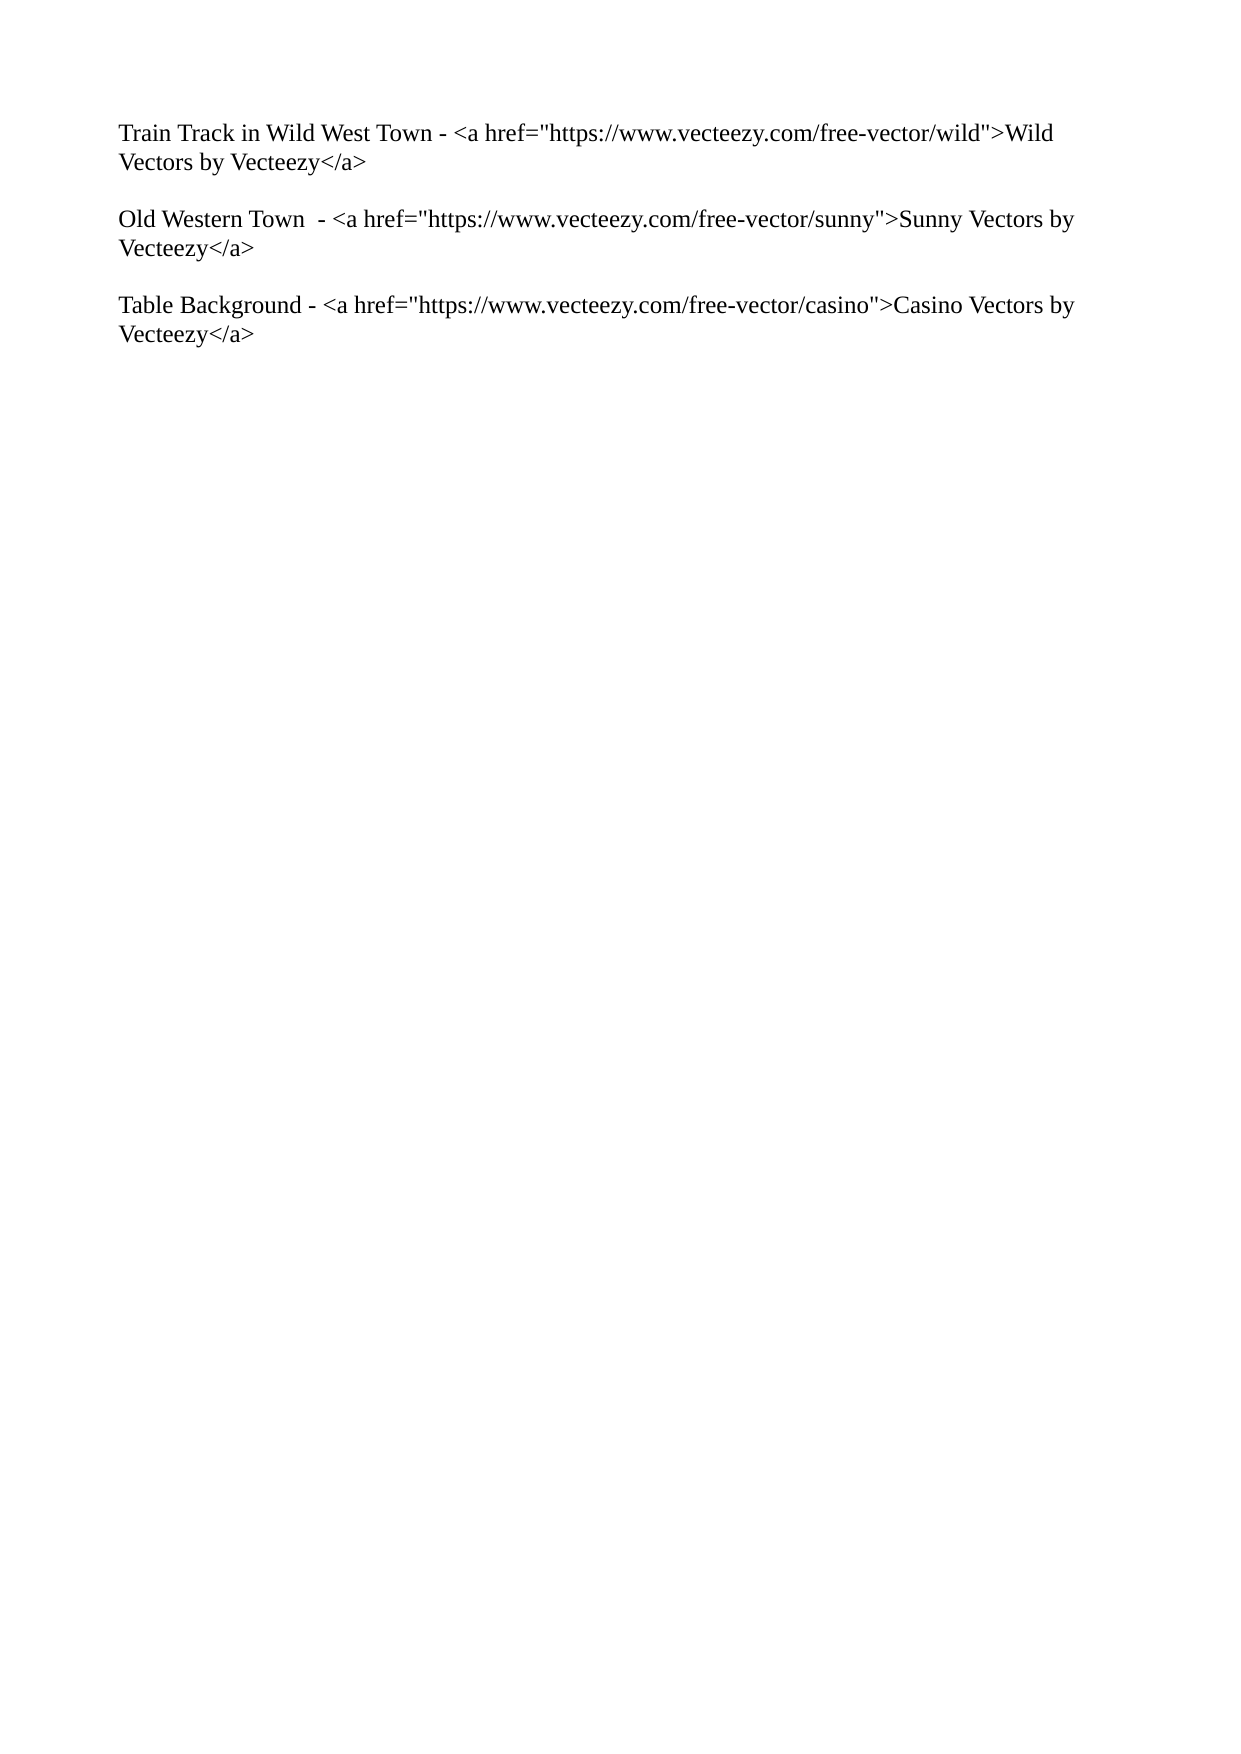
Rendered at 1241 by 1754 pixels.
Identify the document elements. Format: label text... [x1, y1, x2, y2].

text Old Western Town - <a href="https://www.vecteezy.com/free-vector/sunny">Sunny Vectors by Vecteezy</a> [118, 204, 1122, 262]
text Train Track in Wild West Town - <a href="https://www.vecteezy.com/free-vector/wild">Wild Vectors by Vecteezy</a> [118, 118, 1122, 176]
text Table Background - <a href="https://www.vecteezy.com/free-vector/casino">Casino Vectors by Vecteezy</a> [118, 291, 1122, 348]
